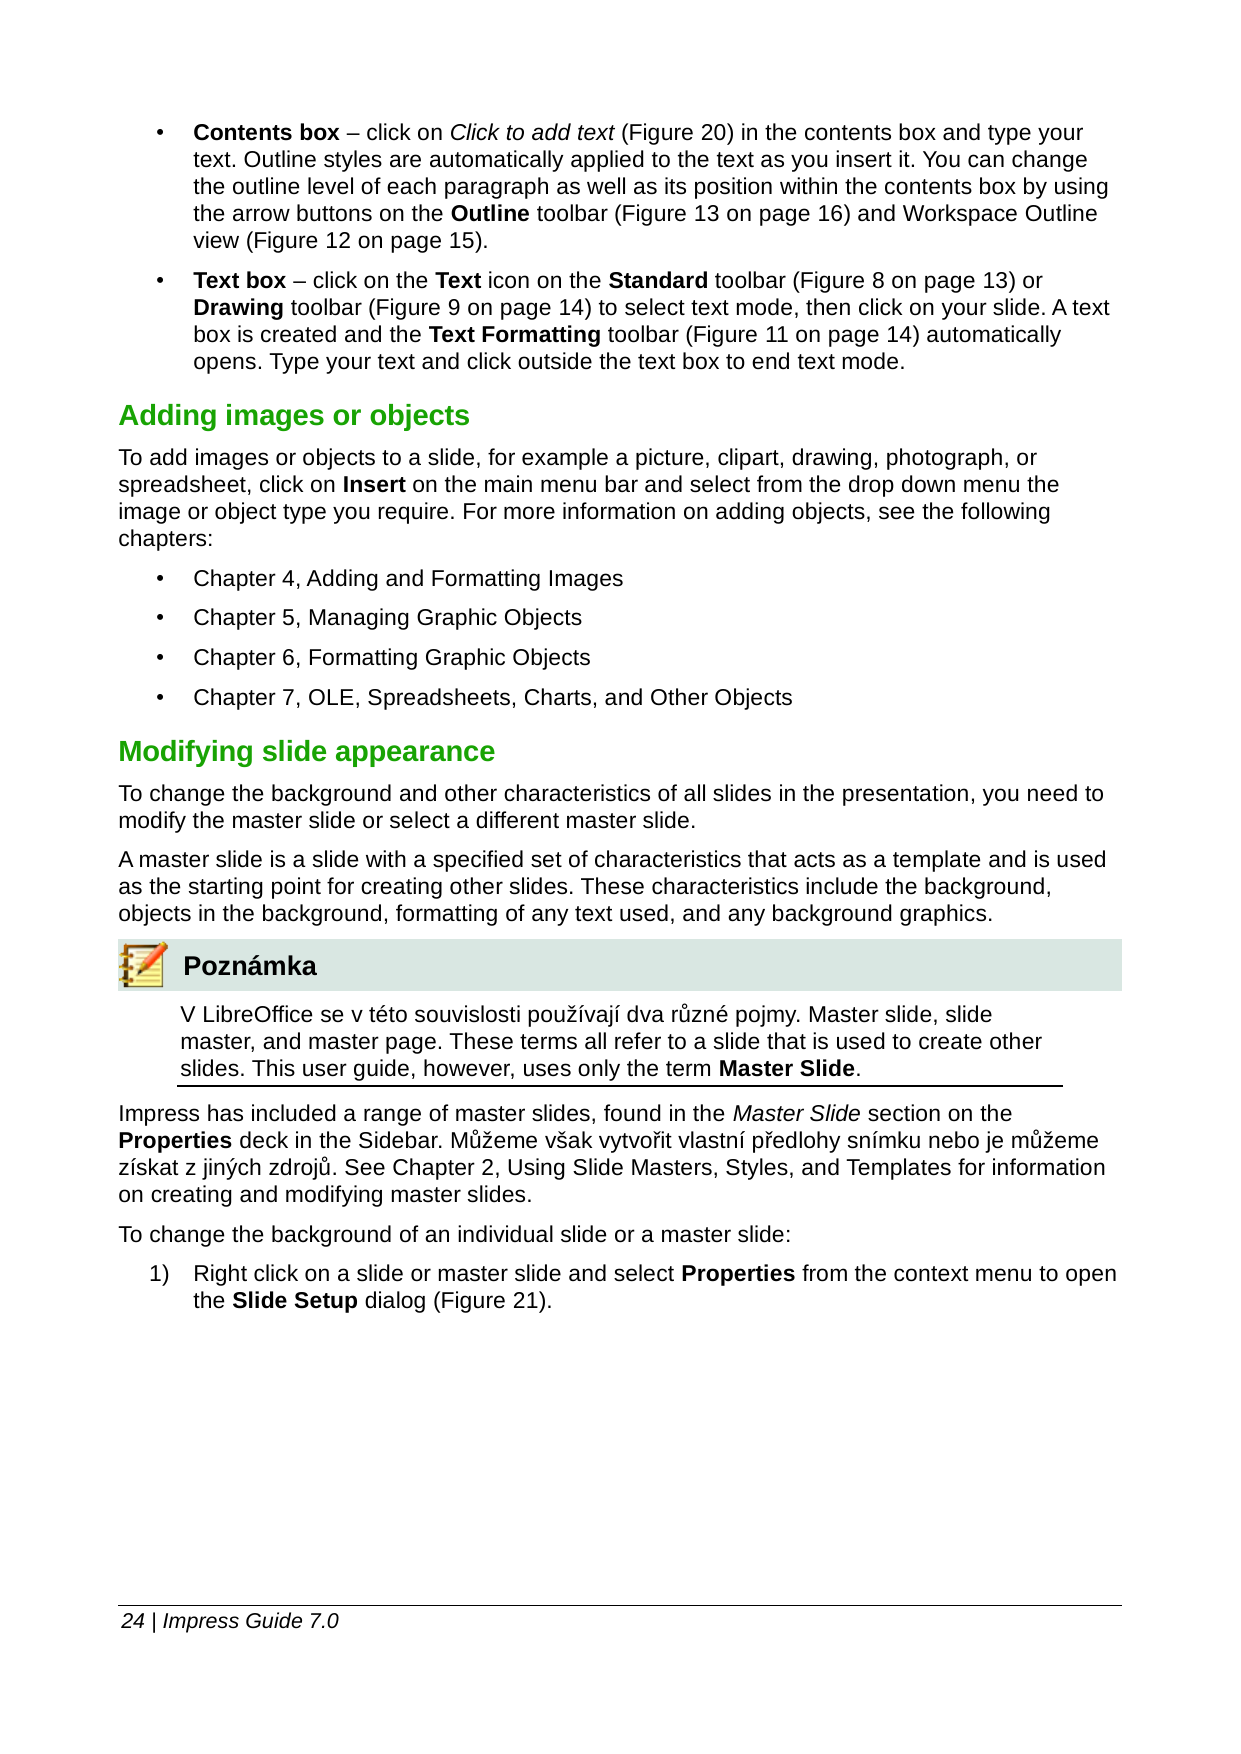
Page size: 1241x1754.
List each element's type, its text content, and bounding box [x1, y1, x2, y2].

text To add images or objects to a slide, for example a picture, clipart, drawing, photograph, or spreadsheet, click on Insert on the main menu bar and select from the drop down menu the image or object type you require. For more information on adding objects, see the following chapters: [118, 443, 1122, 552]
list Chapter 6, Formatting Graphic Objects [156, 643, 1122, 670]
text V LibreOffice se v této souvislosti používají dva různé pojmy. Master slide, slide master, and master page. These terms all refer to a slide that is used to create other slides. This user guide, however, uses only the term Master Slide. [177, 997, 1063, 1085]
subtitle Poznámka [118, 939, 1122, 991]
list Right click on a slide or master slide and select Properties from the context menu to open the Slide Setup dialog (Figure 21). [169, 1260, 1122, 1314]
text To change the background of an individual slide or a master slide: [118, 1220, 1122, 1247]
list Chapter 4, Adding and Formatting Images [156, 564, 1122, 591]
text Impress has included a range of master slides, found in the Master Slide section on the Properties deck in the Sidebar. Můžeme však vytvořit vlastní předlohy snímku nebo je můžeme získat z jiných zdrojů. See Chapter 2, Using Slide Masters, Styles, and Templates for information on creating and modifying master slides. [118, 1099, 1122, 1208]
text To change the background and other characteristics of all slides in the presentation, you need to modify the master slide or select a different master slide. [118, 779, 1122, 833]
subtitle Adding images or objects [118, 398, 1122, 432]
list Text box – click on the Text icon on the Standard toolbar (Figure 8 on page 12) or Drawing toolbar (Figure 9 on page 12) to select text mode, then click on your slide. A text box is created and the Text Formatting toolbar (Figure 11 on page 13) automatically opens. Type your text and click outside the text box to end text mode. [156, 266, 1122, 374]
text A master slide is a slide with a specified set of characteristics that acts as a template and is used as the starting point for creating other slides. These characteristics include the background, objects in the background, formatting of any text used, and any background graphics. [118, 846, 1122, 927]
list Contents box – click on Click to add text (Figure 20) in the contents box and type your text. Outline styles are automatically applied to the text as you insert it. You can change the outline level of each paragraph as well as its position within the contents box by using the arrow buttons on the Outline toolbar (Figure 13 on page 14) and Workspace Outline view (Figure 12 on page 14). [156, 118, 1122, 253]
subtitle Modifying slide appearance [118, 734, 1122, 767]
list Chapter 5, Managing Graphic Objects [156, 604, 1122, 631]
list Chapter 7, OLE, Spreadsheets, Charts, and Other Objects [156, 683, 1122, 710]
picture [119, 940, 170, 991]
